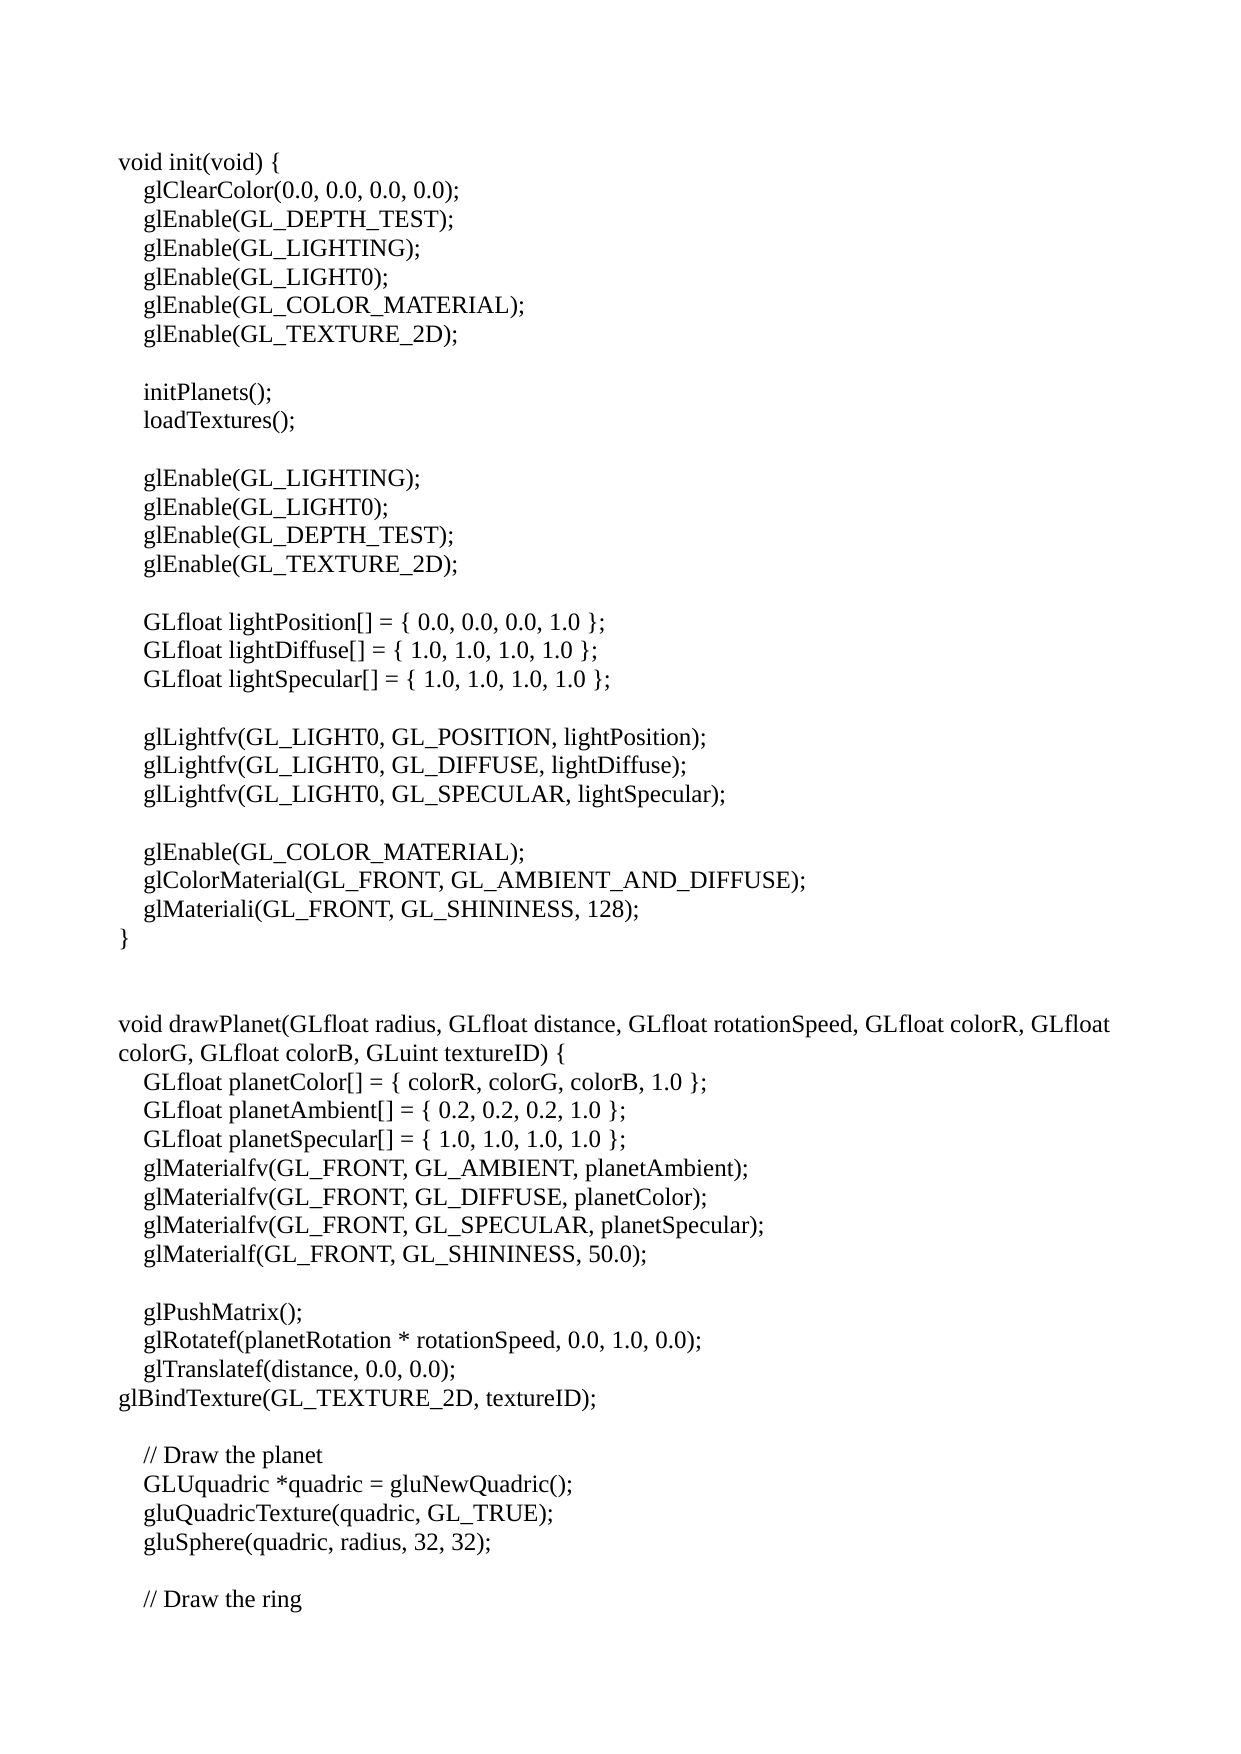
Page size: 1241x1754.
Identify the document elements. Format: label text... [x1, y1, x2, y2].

text glMateriali(GL_FRONT, GL_SHININESS, 128); [118, 894, 1122, 923]
text glEnable(GL_LIGHT0); [118, 492, 1122, 521]
text glMaterialf(GL_FRONT, GL_SHININESS, 50.0); [118, 1239, 1122, 1268]
text initPlanets(); [118, 377, 1122, 406]
text glBindTexture(GL_TEXTURE_2D, textureID); [118, 1383, 1122, 1412]
text } [118, 923, 1122, 952]
text glEnable(GL_LIGHTING); [118, 233, 1122, 262]
text glEnable(GL_TEXTURE_2D); [118, 549, 1122, 578]
text glTranslatef(distance, 0.0, 0.0); [118, 1354, 1122, 1383]
text // Draw the ring [118, 1584, 1122, 1613]
text glEnable(GL_LIGHTING); [118, 463, 1122, 492]
text GLfloat planetSpecular[] = { 1.0, 1.0, 1.0, 1.0 }; [118, 1124, 1122, 1153]
text glEnable(GL_COLOR_MATERIAL); [118, 291, 1122, 319]
text loadTextures(); [118, 406, 1122, 434]
text glEnable(GL_DEPTH_TEST); [118, 521, 1122, 549]
text // Draw the planet [118, 1441, 1122, 1469]
text glMaterialfv(GL_FRONT, GL_DIFFUSE, planetColor); [118, 1182, 1122, 1211]
text glColorMaterial(GL_FRONT, GL_AMBIENT_AND_DIFFUSE); [118, 866, 1122, 894]
text GLfloat lightPosition[] = { 0.0, 0.0, 0.0, 1.0 }; [118, 607, 1122, 636]
text glLightfv(GL_LIGHT0, GL_DIFFUSE, lightDiffuse); [118, 751, 1122, 779]
text glClearColor(0.0, 0.0, 0.0, 0.0); [118, 176, 1122, 204]
text GLfloat planetColor[] = { colorR, colorG, colorB, 1.0 }; [118, 1067, 1122, 1096]
text glEnable(GL_LIGHT0); [118, 262, 1122, 291]
text GLfloat lightSpecular[] = { 1.0, 1.0, 1.0, 1.0 }; [118, 664, 1122, 693]
text gluSphere(quadric, radius, 32, 32); [118, 1527, 1122, 1556]
text glMaterialfv(GL_FRONT, GL_SPECULAR, planetSpecular); [118, 1211, 1122, 1239]
text glRotatef(planetRotation * rotationSpeed, 0.0, 1.0, 0.0); [118, 1326, 1122, 1354]
text glEnable(GL_DEPTH_TEST); [118, 204, 1122, 233]
text GLfloat lightDiffuse[] = { 1.0, 1.0, 1.0, 1.0 }; [118, 636, 1122, 664]
text GLUquadric *quadric = gluNewQuadric(); [118, 1469, 1122, 1498]
text glEnable(GL_TEXTURE_2D); [118, 319, 1122, 348]
text void init(void) { [118, 147, 1122, 176]
text glEnable(GL_COLOR_MATERIAL); [118, 837, 1122, 866]
text glPushMatrix(); [118, 1297, 1122, 1326]
text glMaterialfv(GL_FRONT, GL_AMBIENT, planetAmbient); [118, 1153, 1122, 1182]
text glLightfv(GL_LIGHT0, GL_SPECULAR, lightSpecular); [118, 779, 1122, 808]
text GLfloat planetAmbient[] = { 0.2, 0.2, 0.2, 1.0 }; [118, 1096, 1122, 1124]
text gluQuadricTexture(quadric, GL_TRUE); [118, 1498, 1122, 1527]
text glLightfv(GL_LIGHT0, GL_POSITION, lightPosition); [118, 722, 1122, 751]
text void drawPlanet(GLfloat radius, GLfloat distance, GLfloat rotationSpeed, GLfloat colorR, GLfloat colorG, GLfloat colorB, GLuint textureID) { [118, 1009, 1122, 1067]
